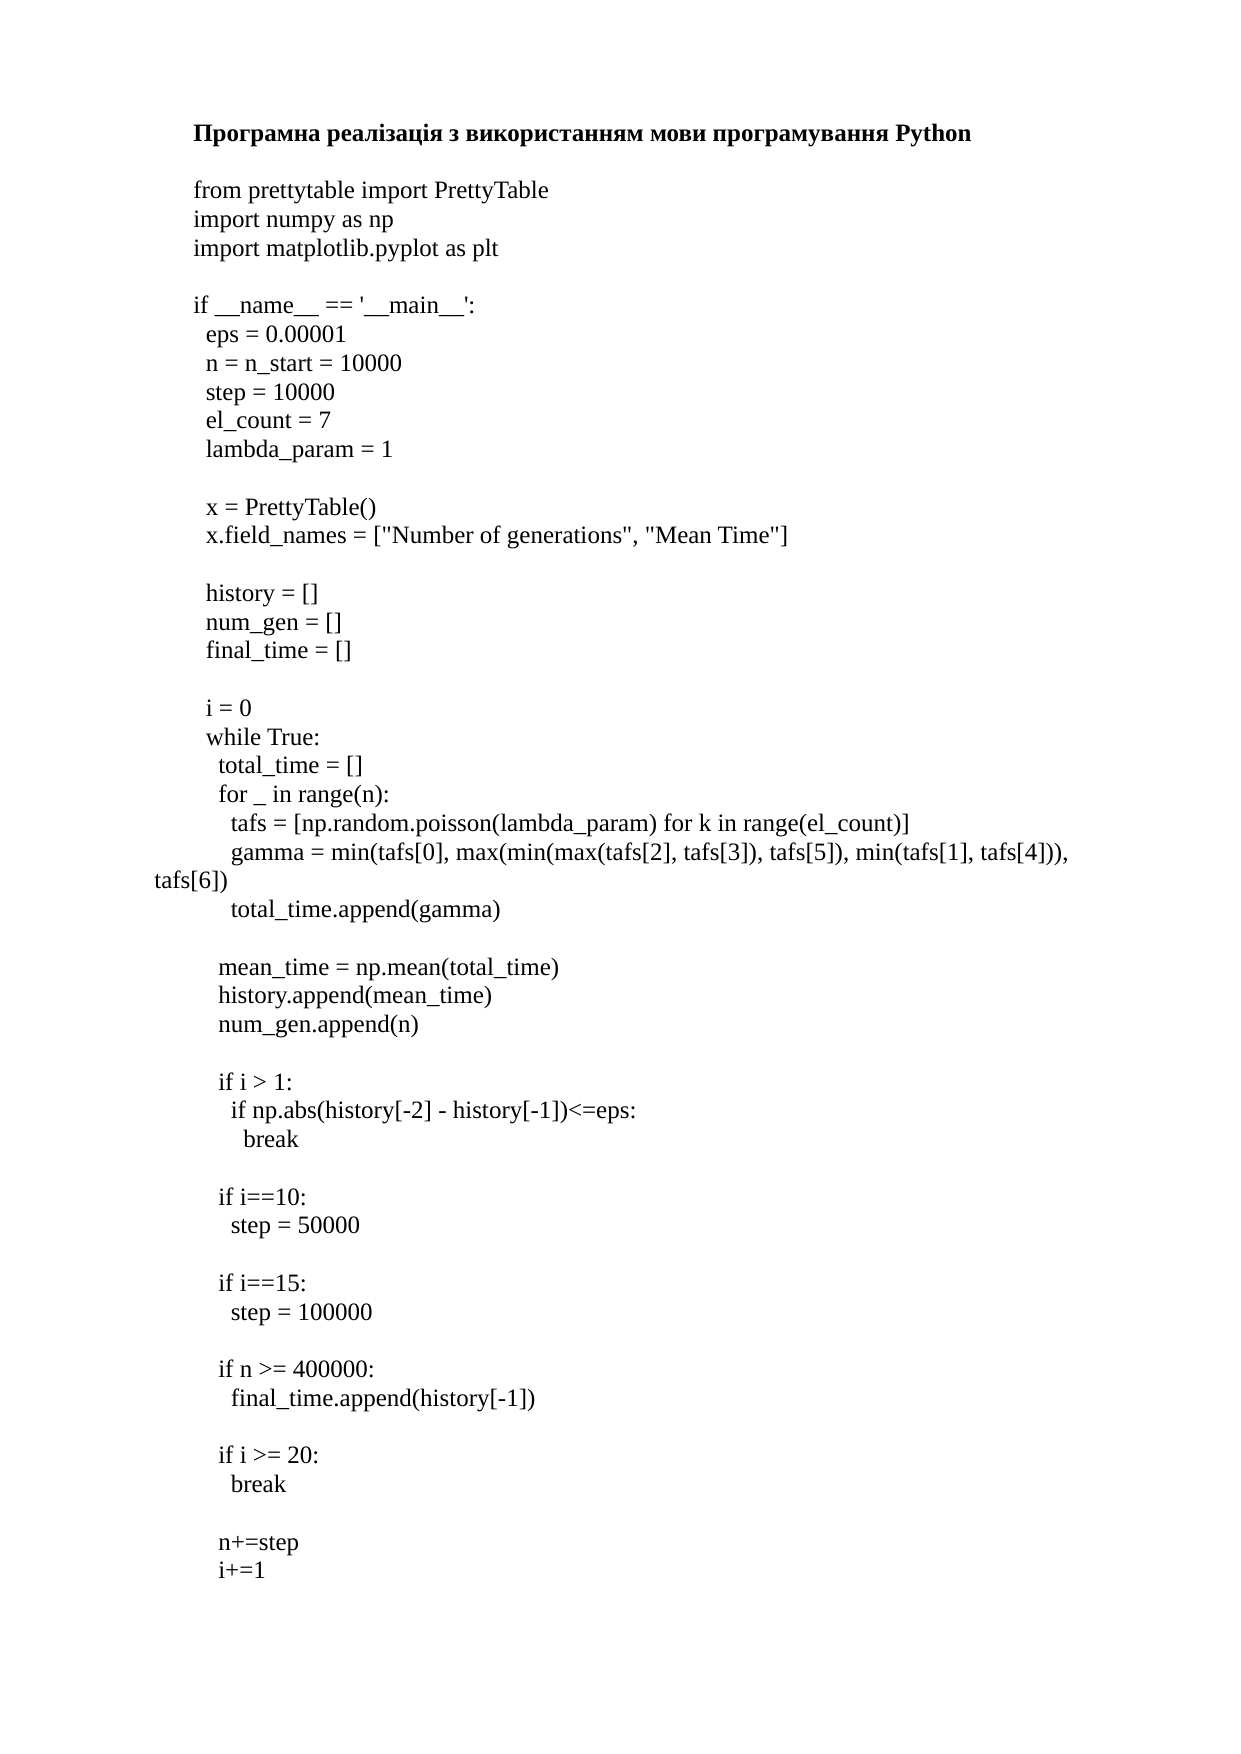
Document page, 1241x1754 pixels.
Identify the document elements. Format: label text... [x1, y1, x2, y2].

text mean_time = np.mean(total_time) [154, 952, 1122, 981]
text final_time = [] [154, 636, 1122, 664]
text x.field_names = ["Number of generations", "Mean Time"] [154, 521, 1122, 549]
text from prettytable import PrettyTable [154, 176, 1122, 204]
text if i >= 20: [154, 1441, 1122, 1469]
text lambda_param = 1 [154, 434, 1122, 463]
text import matplotlib.pyplot as plt [154, 233, 1122, 262]
text num_gen = [] [154, 607, 1122, 636]
text total_time = [] [154, 751, 1122, 779]
text break [154, 1469, 1122, 1498]
text n+=step [154, 1527, 1122, 1556]
text total_time.append(gamma) [154, 894, 1122, 923]
text step = 50000 [154, 1211, 1122, 1239]
text num_gen.append(n) [154, 1009, 1122, 1038]
text i = 0 [154, 693, 1122, 722]
text history.append(mean_time) [154, 981, 1122, 1009]
text gamma = min(tafs[0], max(min(max(tafs[2], tafs[3]), tafs[5]), min(tafs[1], tafs[4])), tafs[6]) [154, 837, 1122, 894]
text if i==10: [154, 1182, 1122, 1211]
text history = [] [154, 578, 1122, 607]
text i+=1 [154, 1556, 1122, 1584]
text Програмна реалізація з використанням мови програмування Python [154, 118, 1122, 147]
text el_count = 7 [154, 406, 1122, 434]
text eps = 0.00001 [154, 319, 1122, 348]
text for _ in range(n): [154, 779, 1122, 808]
text step = 100000 [154, 1297, 1122, 1326]
text if n >= 400000: [154, 1354, 1122, 1383]
text if i > 1: [154, 1067, 1122, 1096]
text if np.abs(history[-2] - history[-1])<=eps: [154, 1096, 1122, 1124]
text if i==15: [154, 1268, 1122, 1297]
text while True: [154, 722, 1122, 751]
text step = 10000 [154, 377, 1122, 406]
text import numpy as np [154, 204, 1122, 233]
text n = n_start = 10000 [154, 348, 1122, 377]
text break [154, 1124, 1122, 1153]
text x = PrettyTable() [154, 492, 1122, 521]
text if __name__ == '__main__': [154, 291, 1122, 319]
text final_time.append(history[-1]) [154, 1383, 1122, 1412]
text tafs = [np.random.poisson(lambda_param) for k in range(el_count)] [154, 808, 1122, 837]
